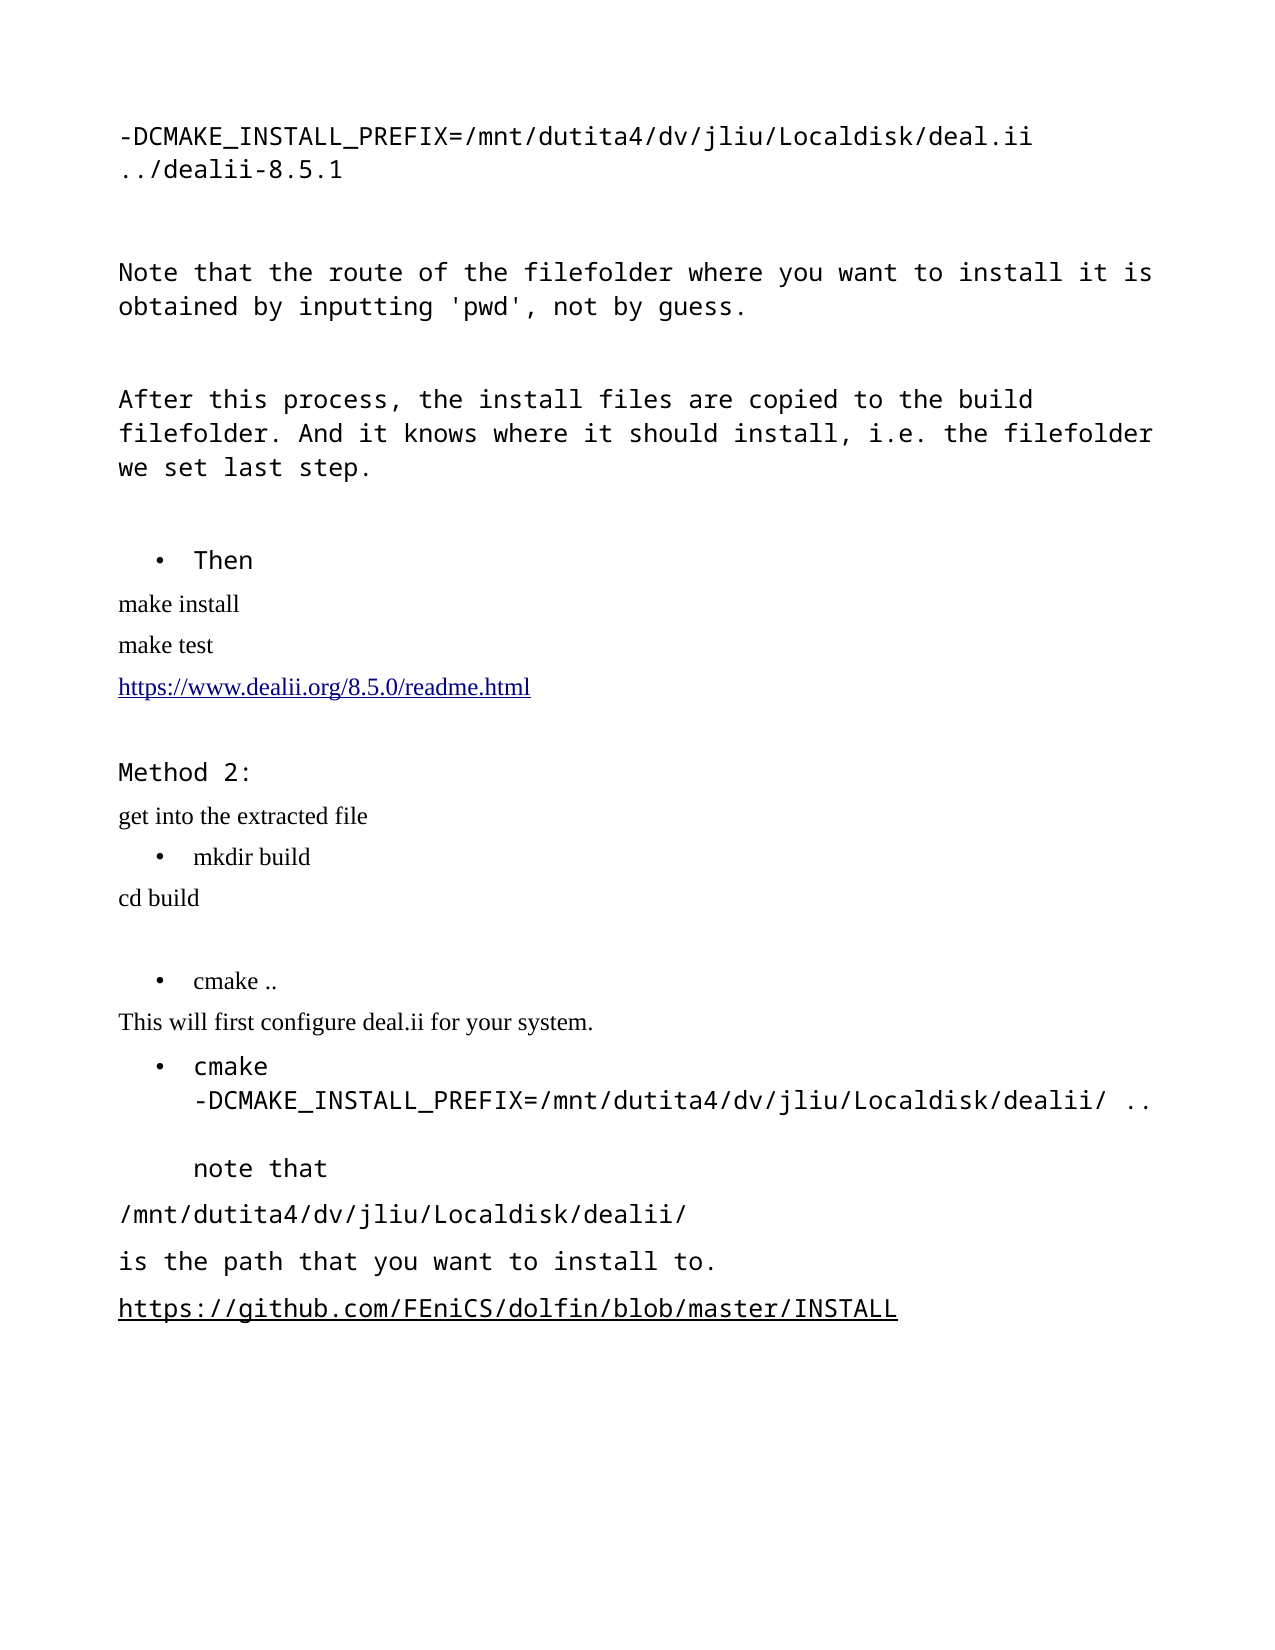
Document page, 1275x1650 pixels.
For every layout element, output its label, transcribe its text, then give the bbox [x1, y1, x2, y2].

text make test [118, 631, 1157, 659]
text is the path that you want to install to. [118, 1244, 1157, 1278]
text Method 2: [118, 754, 1157, 788]
list Then [156, 543, 1157, 577]
text After this process, the install files are copied to the build filefolder. And it knows where it should install, i.e. the filefolder we set last step. [118, 382, 1157, 484]
text get into the extracted file [118, 801, 1157, 830]
text https://github.com/FEniCS/dolfin/blob/master/INSTALL [118, 1290, 1157, 1324]
text https://www.dealii.org/8.5.0/readme.html [118, 672, 1157, 701]
text cd build [118, 883, 1157, 912]
text /mnt/dutita4/dv/jliu/Localdisk/dealii/ [118, 1197, 1157, 1231]
list cmake -DCMAKE_INSTALL_PREFIX=/mnt/dutita4/dv/jliu/Localdisk/dealii/ .. note that [156, 1048, 1157, 1185]
list cmake .. [156, 966, 1157, 995]
text This will first configure deal.ii for your system. [118, 1007, 1157, 1036]
text make install [118, 589, 1157, 618]
list mkdir build [156, 842, 1157, 871]
text -DCMAKE_INSTALL_PREFIX=/mnt/dutita4/dv/jliu/Localdisk/deal.ii ../dealii-8.5.1 Note that the route of the filefolder where you want to install it is obtained by inputting 'pwd', not by guess. [118, 118, 1157, 322]
